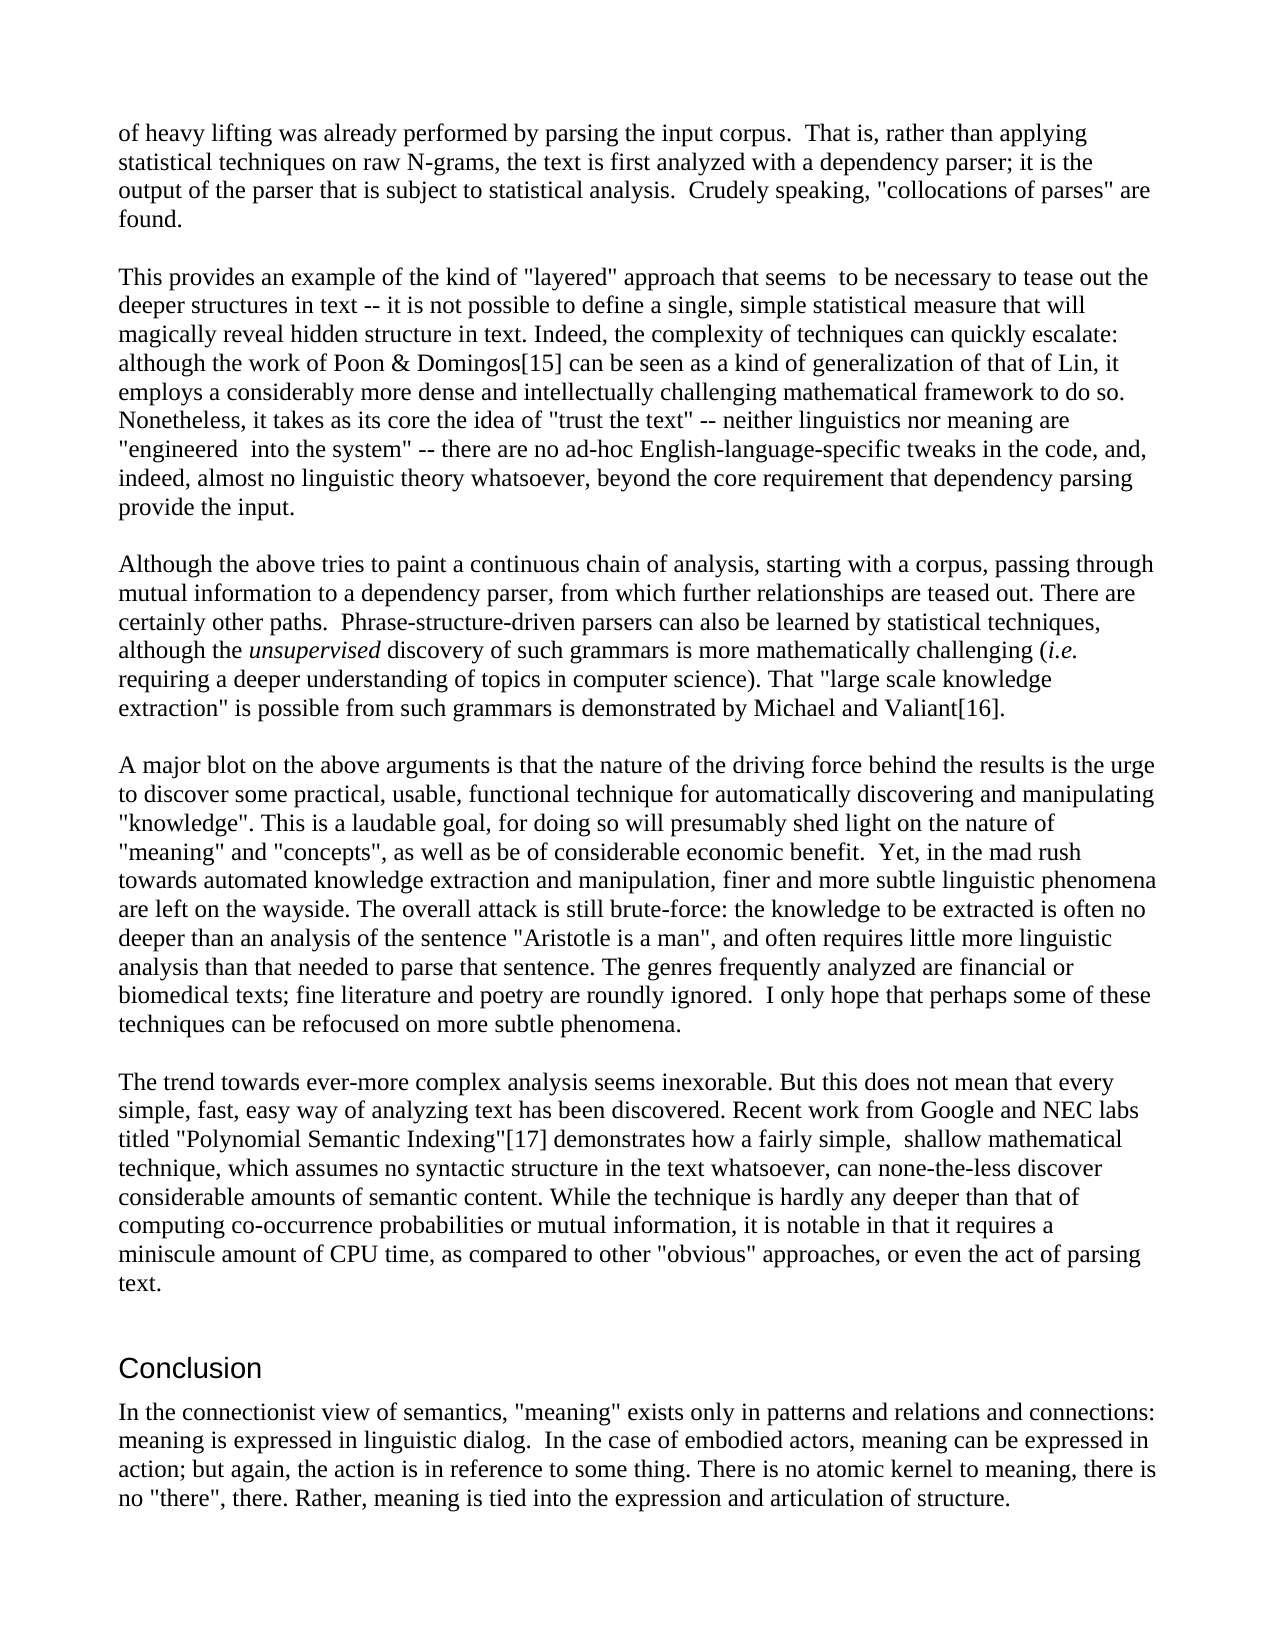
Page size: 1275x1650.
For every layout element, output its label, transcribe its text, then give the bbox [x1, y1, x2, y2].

text Although the above tries to paint a continuous chain of analysis, starting with a corpus, passing through mutual information to a dependency parser, from which further relationships are teased out. There are certainly other paths. Phrase-structure-driven parsers can also be learned by statistical techniques, although the unsupervised discovery of such grammars is more mathematically challenging (i.e. requiring a deeper understanding of topics in computer science). That "large scale knowledge extraction" is possible from such grammars is demonstrated by Michael and Valiant[16]. [118, 549, 1157, 722]
text The trend towards ever-more complex analysis seems inexorable. But this does not mean that every simple, fast, easy way of analyzing text has been discovered. Recent work from Google and NEC labs titled "Polynomial Semantic Indexing"[17] demonstrates how a fairly simple, shallow mathematical technique, which assumes no syntactic structure in the text whatsoever, can none-the-less discover considerable amounts of semantic content. While the technique is hardly any deeper than that of computing co-occurrence probabilities or mutual information, it is notable in that it requires a miniscule amount of CPU time, as compared to other "obvious" approaches, or even the act of parsing text. [118, 1067, 1157, 1297]
text In the connectionist view of semantics, "meaning" exists only in patterns and relations and connections: meaning is expressed in linguistic dialog. In the case of embodied actors, meaning can be expressed in action; but again, the action is in reference to some thing. There is no atomic kernel to meaning, there is no "there", there. Rather, meaning is tied into the expression and articulation of structure. [118, 1397, 1157, 1512]
subtitle Conclusion [118, 1351, 1157, 1384]
text This provides an example of the kind of "layered" approach that seems to be necessary to tease out the deeper structures in text -- it is not possible to define a single, simple statistical measure that will magically reveal hidden structure in text. Indeed, the complexity of techniques can quickly escalate: although the work of Poon & Domingos[15] can be seen as a kind of generalization of that of Lin, it employs a considerably more dense and intellectually challenging mathematical framework to do so. Nonetheless, it takes as its core the idea of "trust the text" -- neither linguistics nor meaning are "engineered into the system" -- there are no ad-hoc English-language-specific tweaks in the code, and, indeed, almost no linguistic theory whatsoever, beyond the core requirement that dependency parsing provide the input. [118, 262, 1157, 521]
text of heavy lifting was already performed by parsing the input corpus. That is, rather than applying statistical techniques on raw N-grams, the text is first analyzed with a dependency parser; it is the output of the parser that is subject to statistical analysis. Crudely speaking, "collocations of parses" are found. [118, 118, 1157, 233]
text A major blot on the above arguments is that the nature of the driving force behind the results is the urge to discover some practical, usable, functional technique for automatically discovering and manipulating "knowledge". This is a laudable goal, for doing so will presumably shed light on the nature of "meaning" and "concepts", as well as be of considerable economic benefit. Yet, in the mad rush towards automated knowledge extraction and manipulation, finer and more subtle linguistic phenomena are left on the wayside. The overall attack is still brute-force: the knowledge to be extracted is often no deeper than an analysis of the sentence "Aristotle is a man", and often requires little more linguistic analysis than that needed to parse that sentence. The genres frequently analyzed are financial or biomedical texts; fine literature and poetry are roundly ignored. I only hope that perhaps some of these techniques can be refocused on more subtle phenomena. [118, 751, 1157, 1038]
